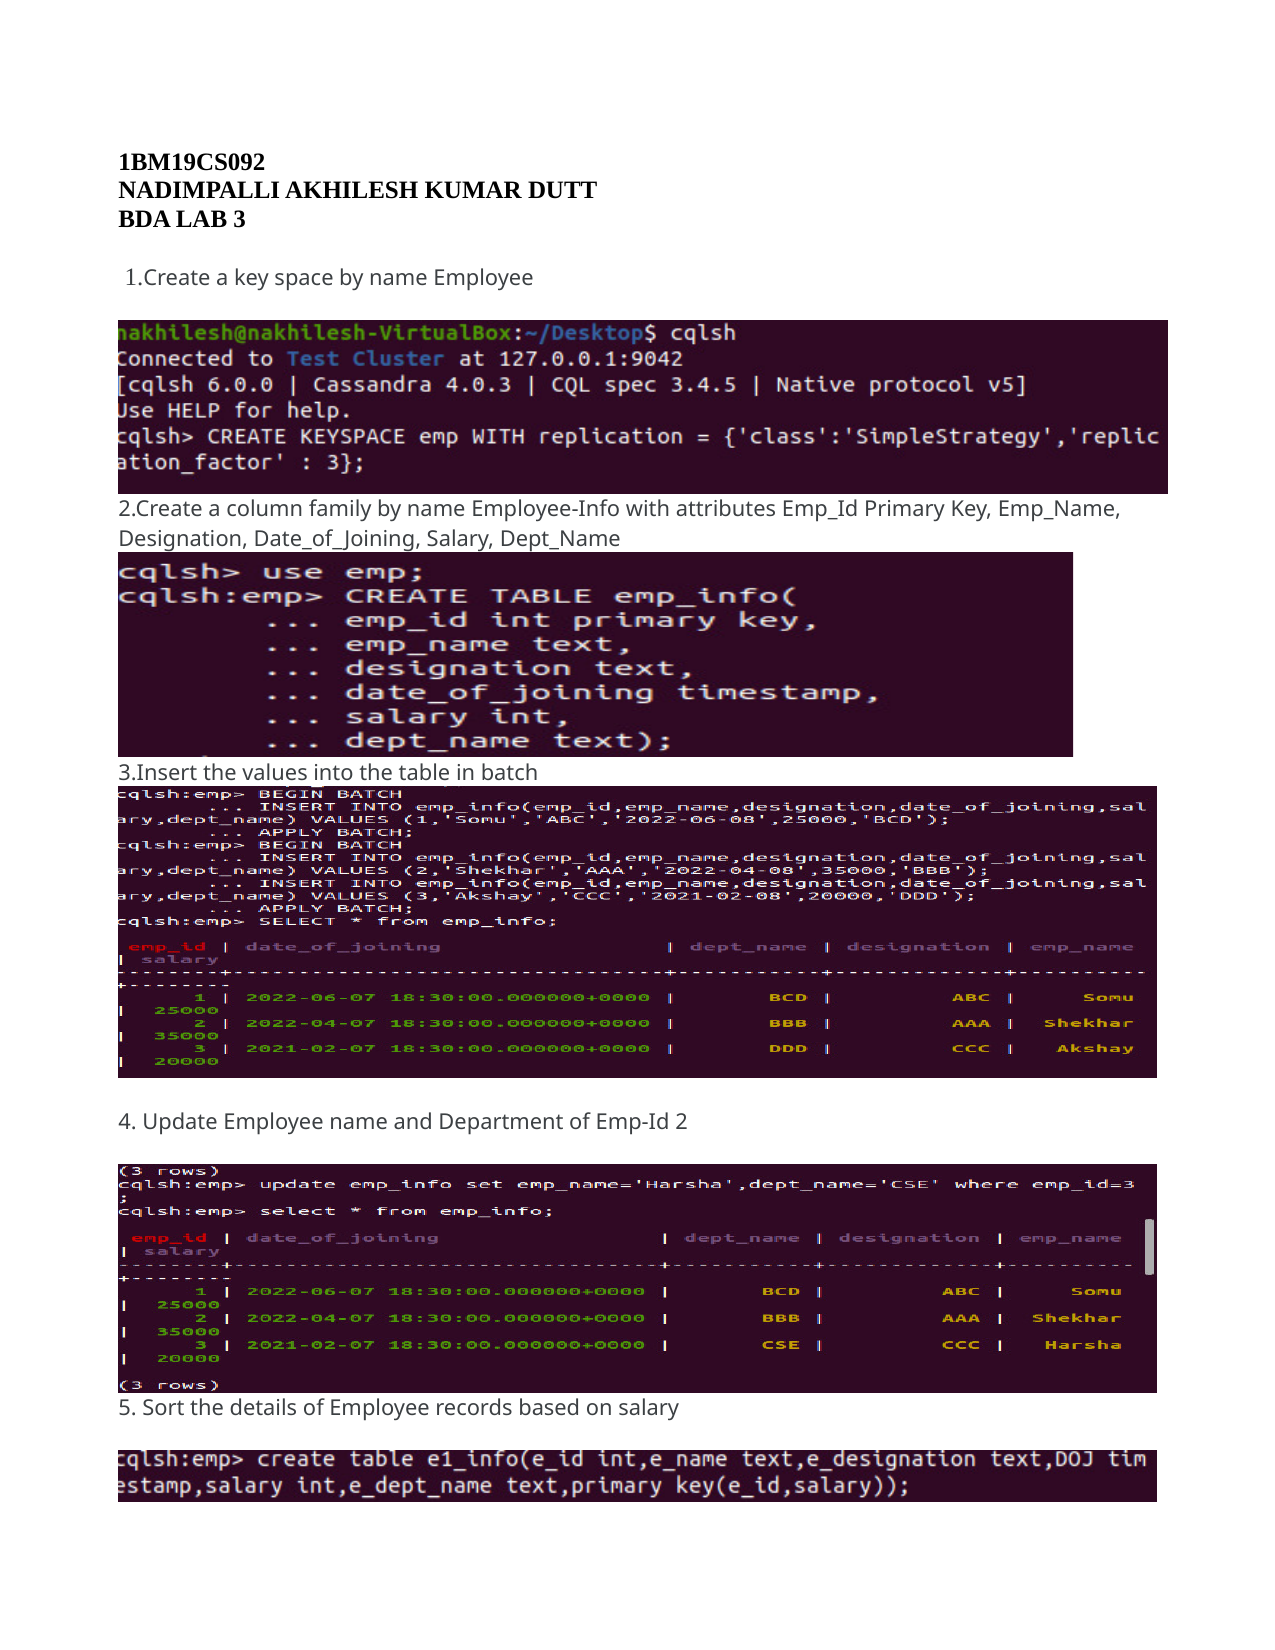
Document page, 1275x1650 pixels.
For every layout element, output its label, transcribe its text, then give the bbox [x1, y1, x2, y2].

text 5. Sort the details of Employee records based on salary [118, 1393, 1157, 1422]
text 3.Insert the values into the table in batch [118, 756, 1157, 786]
text 2.Create a column family by name Employee-Info with attributes Emp_Id Primary Key, Emp_Name, Designation, Date_of_Joining, Salary, Dept_Name [118, 494, 1157, 553]
text 1.Create a key space by name Employee [118, 262, 1157, 292]
text NADIMPALLI AKHILESH KUMAR DUTT [118, 176, 1157, 204]
text 1BM19CS092 [118, 147, 1157, 176]
text 4. Update Employee name and Department of Emp-Id 2 [118, 1106, 1157, 1136]
text BDA LAB 3 [118, 204, 1157, 233]
